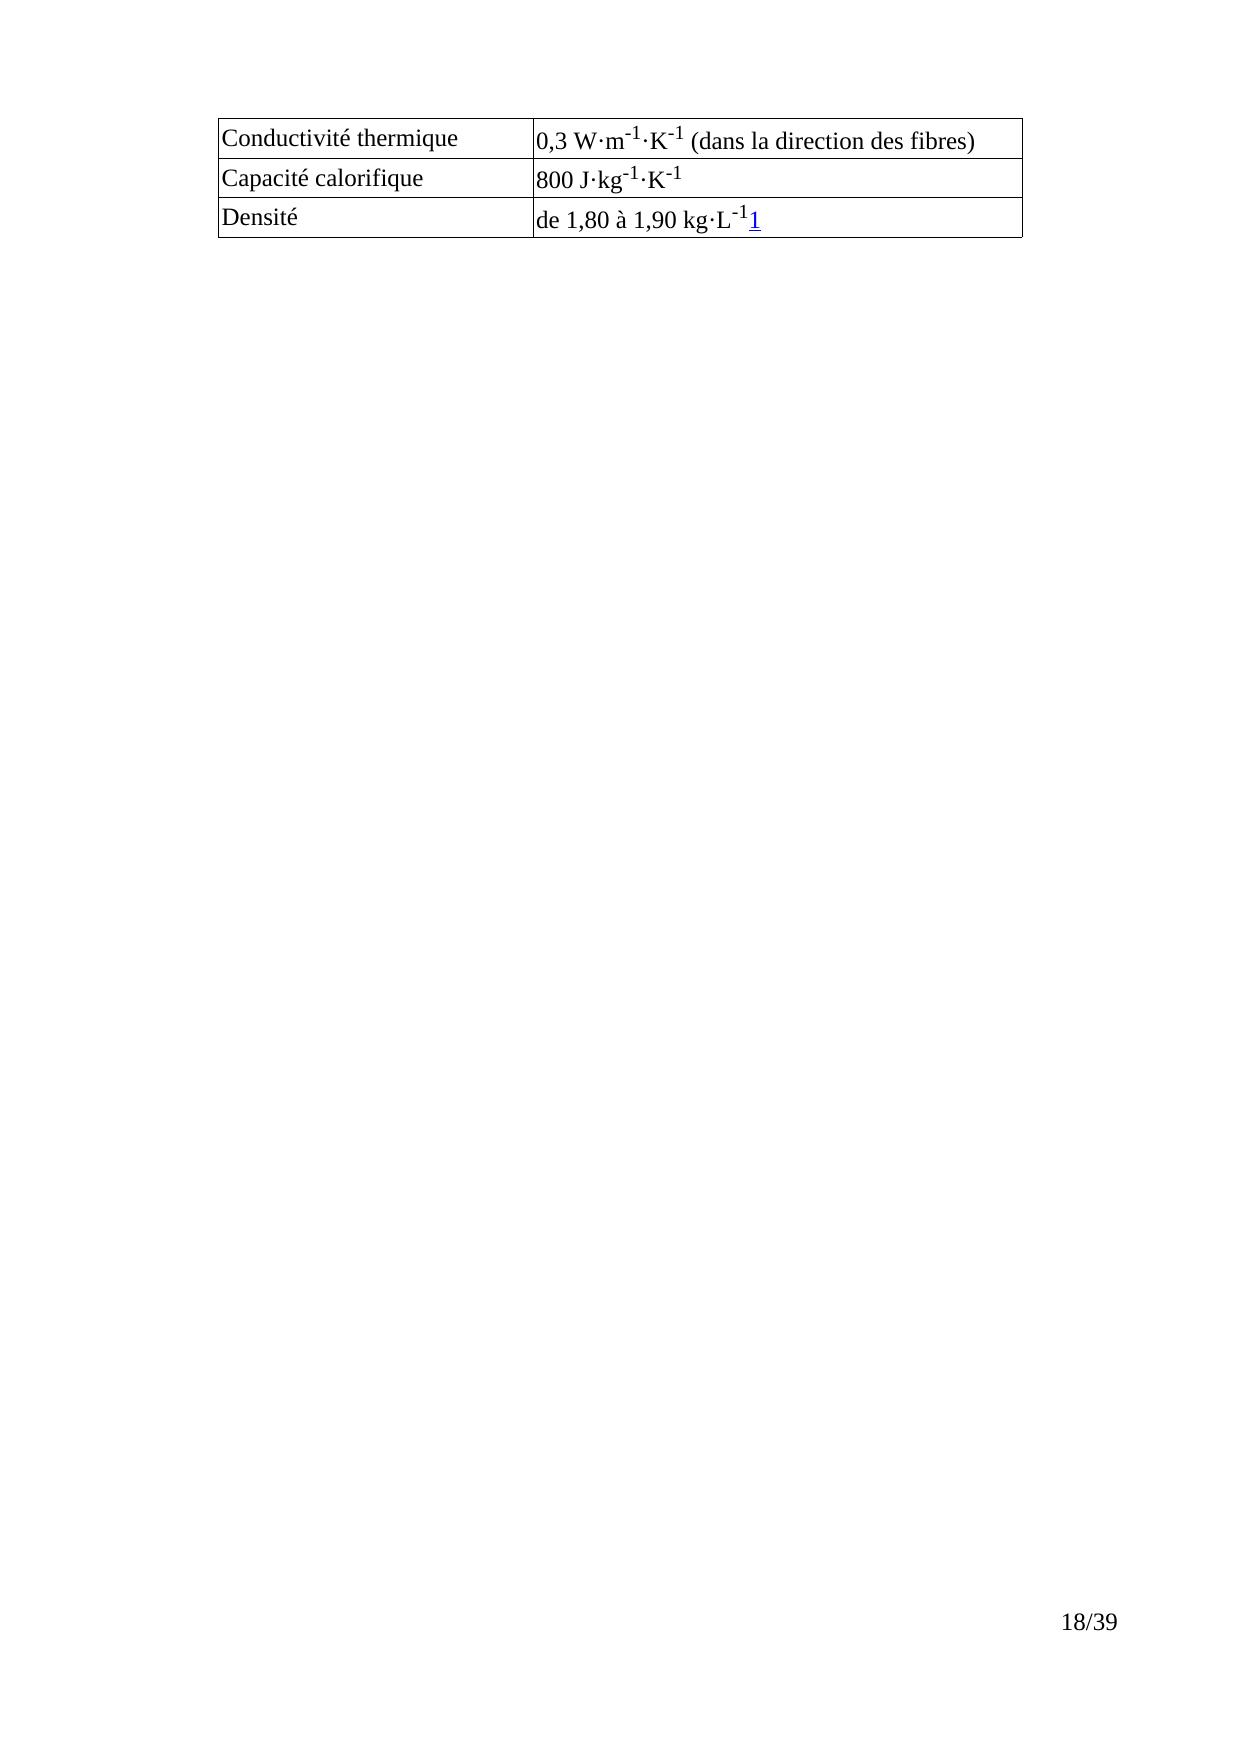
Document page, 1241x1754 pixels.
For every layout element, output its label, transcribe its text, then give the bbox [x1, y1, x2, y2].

table_cell Conductivité thermique [219, 119, 533, 158]
table_cell 800 J·kg-1·K-1 [534, 159, 1022, 197]
table_cell Capacité calorifique [219, 159, 533, 197]
table_cell Densité [219, 198, 533, 237]
table_cell de 1,80 à 1,90 kg·L-11 [534, 198, 1022, 237]
table_cell 0,3 W·m-1·K-1 (dans la direction des fibres) [534, 119, 1022, 158]
